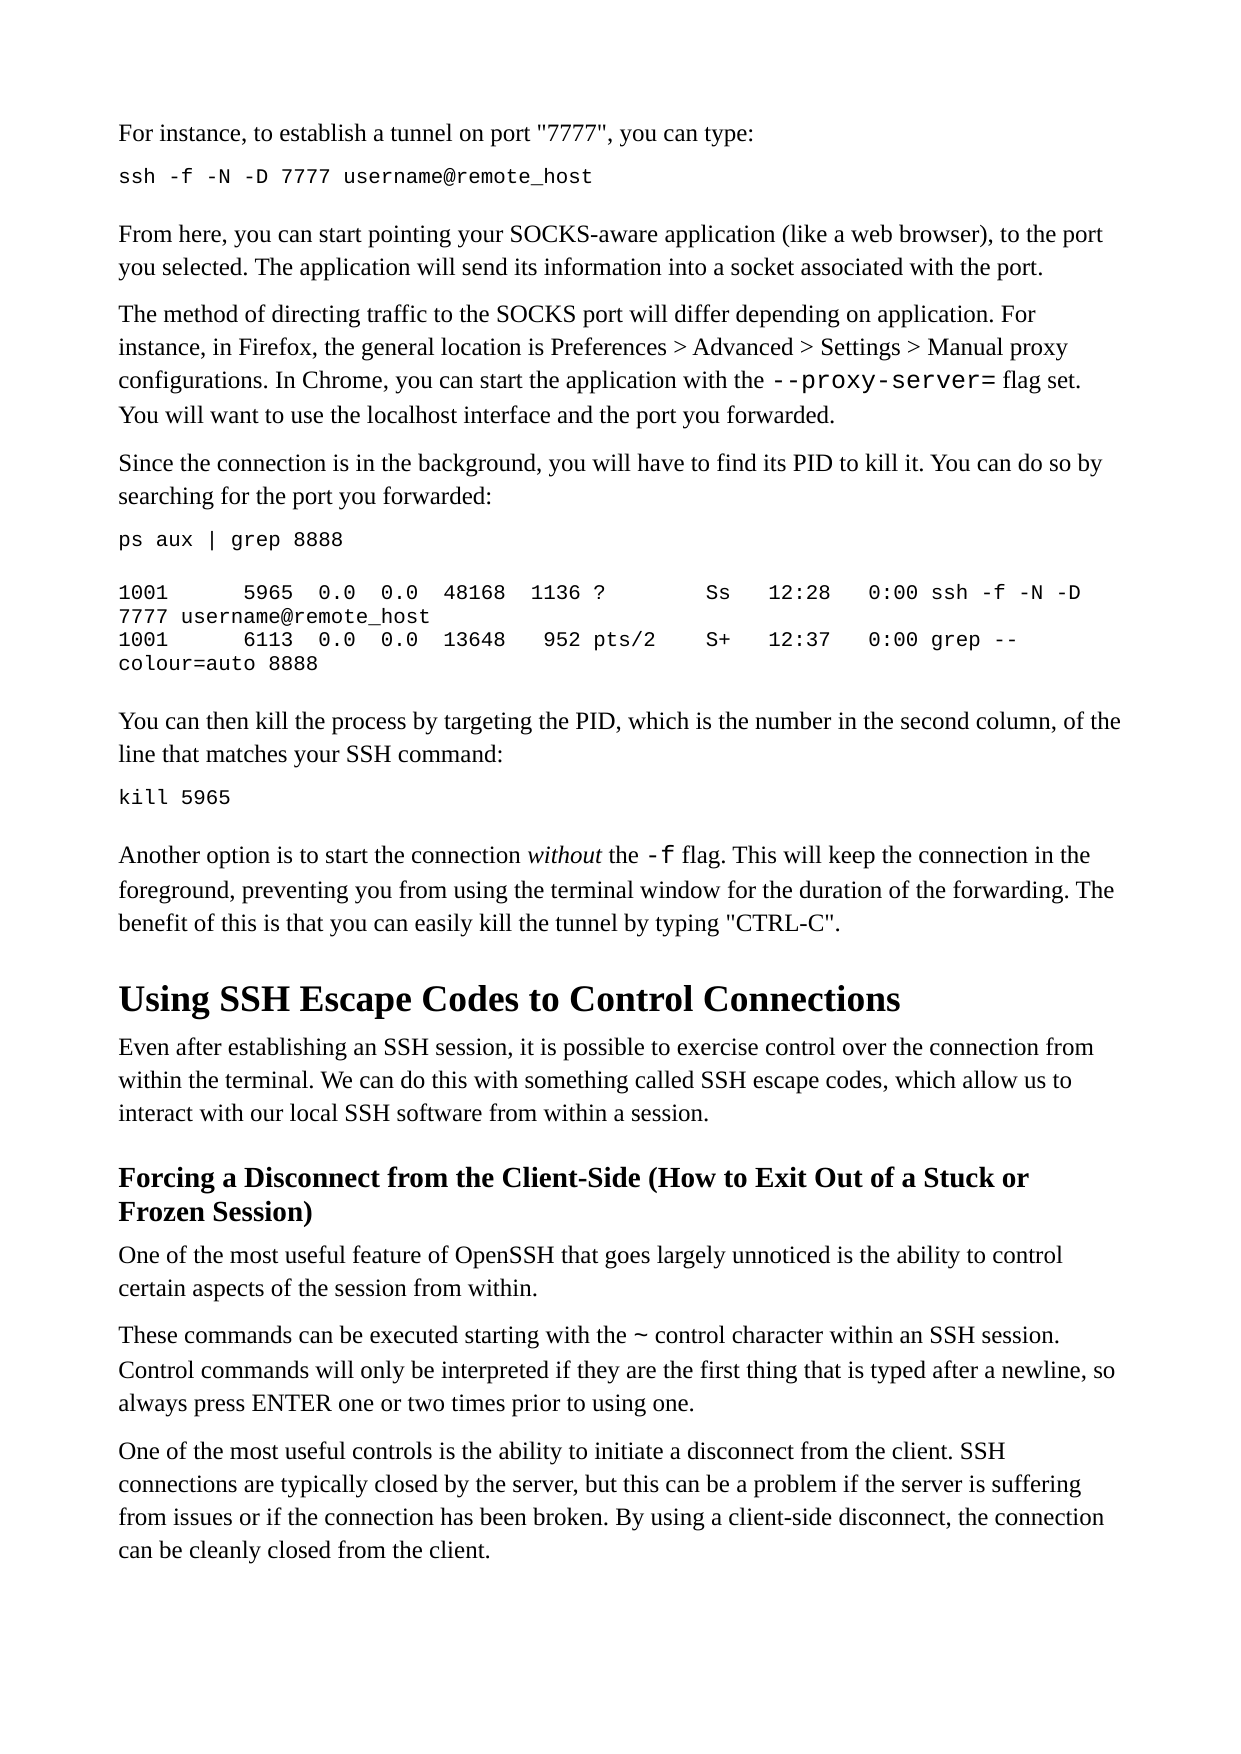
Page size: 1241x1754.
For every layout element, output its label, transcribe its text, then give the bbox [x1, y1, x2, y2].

text 1001 6113 0.0 0.0 13648 952 pts/2 S+ 12:37 0:00 grep --colour=auto 8888 [118, 629, 1122, 677]
text ssh -f -N -D 7777 username@remote_host [118, 166, 1122, 189]
text You can then kill the process by targeting the PID, which is the number in the second column, of the line that matches your SSH command: [118, 706, 1122, 768]
text Another option is to start the connection without the -f flag. This will keep the connection in the foreground, preventing you from using the terminal window for the duration of the forwarding. The benefit of this is that you can easily kill the tunnel by typing "CTRL-C". [118, 840, 1122, 937]
text kill 5965 [118, 787, 1122, 810]
text ps aux | grep 8888 [118, 529, 1122, 552]
subtitle Forcing a Disconnect from the Client-Side (How to Exit Out of a Stuck or Frozen Session) [118, 1160, 1122, 1227]
text From here, you can start pointing your SOCKS-aware application (like a web browser), to the port you selected. The application will send its information into a socket associated with the port. [118, 219, 1122, 281]
text One of the most useful controls is the ability to initiate a disconnect from the client. SSH connections are typically closed by the server, but this can be a problem if the server is suffering from issues or if the connection has been broken. By using a client-side disconnect, the connection can be cleanly closed from the client. [118, 1436, 1122, 1564]
subtitle Using SSH Escape Codes to Control Connections [118, 976, 1122, 1019]
text 1001 5965 0.0 0.0 48168 1136 ? Ss 12:28 0:00 ssh -f -N -D 7777 username@remote_host [118, 582, 1122, 629]
text Even after establishing an SSH session, it is possible to exercise control over the connection from within the terminal. We can do this with something called SSH escape codes, which allow us to interact with our local SSH software from within a session. [118, 1032, 1122, 1127]
text These commands can be executed starting with the ~ control character within an SSH session. Control commands will only be interpreted if they are the first thing that is typed after a newline, so always press ENTER one or two times prior to using one. [118, 1320, 1122, 1417]
text The method of directing traffic to the SOCKS port will differ depending on application. For instance, in Firefox, the general location is Preferences > Advanced > Settings > Manual proxy configurations. In Chrome, you can start the application with the --proxy-server= flag set. You will want to use the localhost interface and the port you forwarded. [118, 299, 1122, 429]
text For instance, to establish a tunnel on port "7777", you can type: [118, 118, 1122, 147]
text One of the most useful feature of OpenSSH that goes largely unnoticed is the ability to control certain aspects of the session from within. [118, 1240, 1122, 1302]
text Since the connection is in the background, you will have to find its PID to kill it. You can do so by searching for the port you forwarded: [118, 448, 1122, 510]
